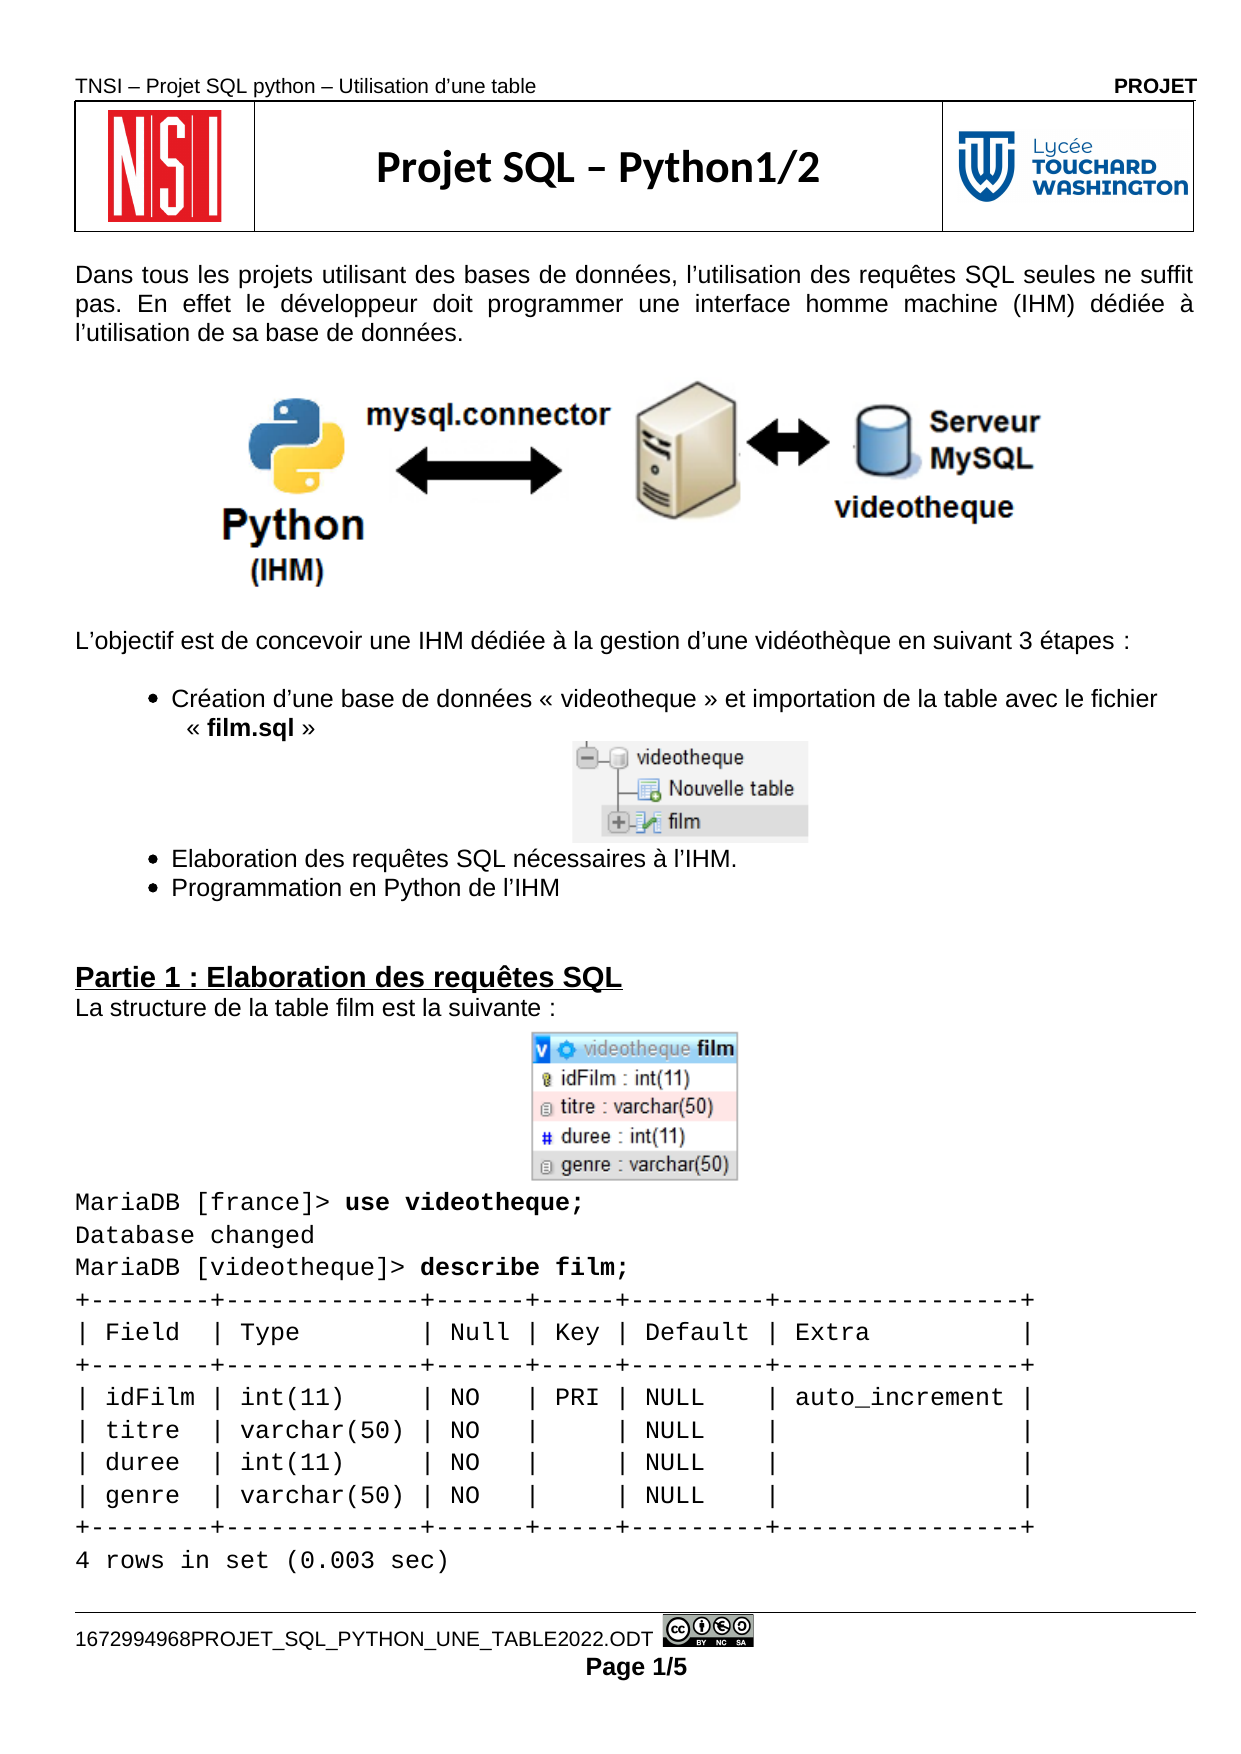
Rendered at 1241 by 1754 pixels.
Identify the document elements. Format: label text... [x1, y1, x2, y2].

text 4 rows in set (0.003 sec) [75, 1547, 1196, 1576]
text | duree | int(11) | NO | | NULL | | [75, 1450, 1196, 1478]
text | idFilm | int(11) | NO | PRI | NULL | auto_increment | [75, 1385, 1196, 1413]
text +--------+-------------+------+-----+---------+----------------+ [75, 1287, 1196, 1316]
text Dans tous les projets utilisant des bases de données, l’utilisation des requêtes SQL seules ne suffit pas. En effet le développeur doit programmer une interface homme machine (IHM) dédiée à l’utilisation de sa base de données. [75, 261, 1196, 347]
text | titre | varchar(50) | NO | | NULL | | [75, 1417, 1196, 1446]
picture [572, 741, 809, 843]
text Database changed [75, 1222, 1196, 1251]
text L’objectif est de concevoir une IHM dédiée à la gestion d’une vidéothèque en suivant 3 étapes : [75, 626, 1196, 655]
text La structure de la table film est la suivante : [75, 993, 1196, 1022]
text | genre | varchar(50) | NO | | NULL | | [75, 1482, 1196, 1511]
table_header [76, 102, 254, 231]
text MariaDB [france]> use videotheque; [75, 1190, 1196, 1218]
list Création d’une base de données « videotheque » et importation de la table avec le fichier « film.sql » [148, 684, 1196, 741]
picture [956, 129, 1190, 203]
text +--------+-------------+------+-----+---------+----------------+ [75, 1515, 1196, 1543]
picture [662, 1614, 754, 1647]
text Partie 1 : Elaboration des requêtes SQL [75, 959, 1196, 993]
picture [210, 375, 1060, 598]
table_header [943, 102, 1193, 231]
text +--------+-------------+------+-----+---------+----------------+ [75, 1352, 1196, 1381]
list Programmation en Python de l’IHM [148, 873, 1196, 902]
text MariaDB [videotheque]> describe film; [75, 1255, 1196, 1283]
picture [527, 1026, 743, 1184]
list Elaboration des requêtes SQL nécessaires à l’IHM. [148, 844, 1196, 873]
text | Field | Type | Null | Key | Default | Extra | [75, 1320, 1196, 1348]
table_header Projet SQL – Python1/2 [255, 102, 942, 231]
